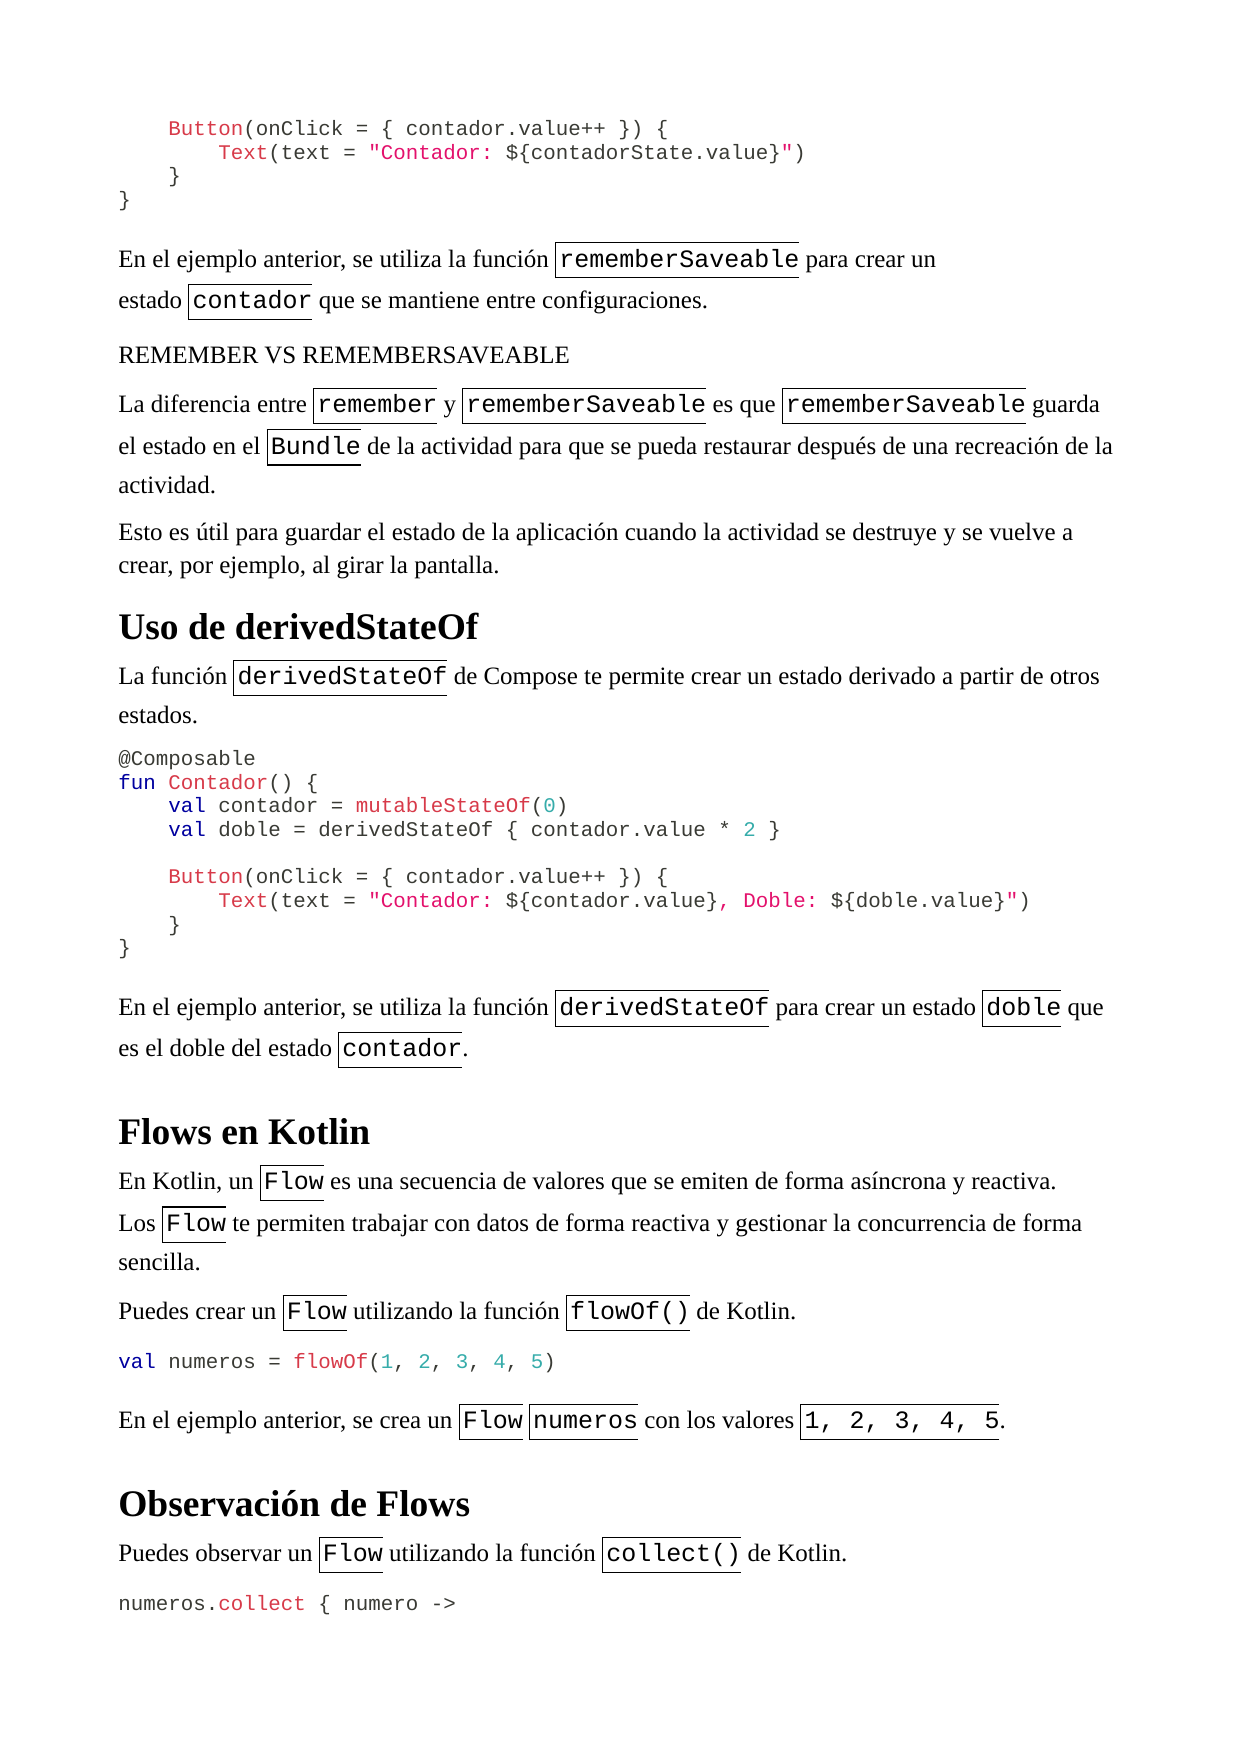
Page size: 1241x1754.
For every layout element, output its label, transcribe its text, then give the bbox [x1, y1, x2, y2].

text val contador = mutableStateOf(0) [118, 795, 1122, 819]
subtitle Observación de Flows​ [118, 1481, 1122, 1524]
text } [118, 937, 1122, 961]
text collect() de Kotlin. [603, 1537, 1122, 1573]
text Puedes observar un [118, 1537, 319, 1573]
text } [118, 165, 1122, 189]
text En el ejemplo anterior, se crea un [118, 1404, 459, 1440]
subtitle Flows en Kotlin​ [118, 1109, 1122, 1152]
text En el ejemplo anterior, se utiliza la función derivedStateOf para crear un estado doble que es el doble del estado contador. [118, 990, 1122, 1068]
text val doble = derivedStateOf { contador.value * 2 } [118, 819, 1122, 843]
text fun Contador() { [118, 772, 1122, 795]
text La diferencia entre remember y rememberSaveable es que rememberSaveable guarda el estado en el Bundle de la actividad para que se pueda restaurar después de una recreación de la actividad. [118, 388, 1122, 499]
text En Kotlin, un Flow es una secuencia de valores que se emiten de forma asíncrona y reactiva. Los Flow te permiten trabajar con datos de forma reactiva y gestionar la concurrencia de forma sencilla. [118, 1165, 1122, 1276]
text @Composable [118, 748, 1122, 772]
text Text(text = "Contador: ${contadorState.value}") [118, 142, 1122, 165]
text Button(onClick = { contador.value++ }) { [118, 866, 1122, 890]
text Flow utilizando la función [320, 1537, 602, 1573]
text numeros.collect { numero -> [118, 1593, 1122, 1617]
text Puedes crear un Flow utilizando la función flowOf() de Kotlin. [118, 1294, 1122, 1331]
text Flow [460, 1404, 529, 1440]
text } [118, 189, 1122, 213]
text 1, 2, 3, 4, 5. [801, 1404, 1122, 1440]
text La función derivedStateOf de Compose te permite crear un estado derivado a partir de otros estados. [118, 660, 1122, 729]
text Remember vs RememberSaveable [118, 340, 1122, 369]
text numeros con los valores [530, 1404, 800, 1440]
text val numeros = flowOf(1, 2, 3, 4, 5) [118, 1351, 1122, 1374]
text Text(text = "Contador: ${contador.value}, Doble: ${doble.value}") [118, 890, 1122, 914]
text } [118, 914, 1122, 937]
text En el ejemplo anterior, se utiliza la función rememberSaveable para crear un estado contador que se mantiene entre configuraciones. [118, 242, 1122, 320]
subtitle Uso de derivedStateOf​ [118, 604, 1122, 647]
text Esto es útil para guardar el estado de la aplicación cuando la actividad se destruye y se vuelve a crear, por ejemplo, al girar la pantalla. [118, 517, 1122, 579]
text Button(onClick = { contador.value++ }) { [118, 118, 1122, 142]
